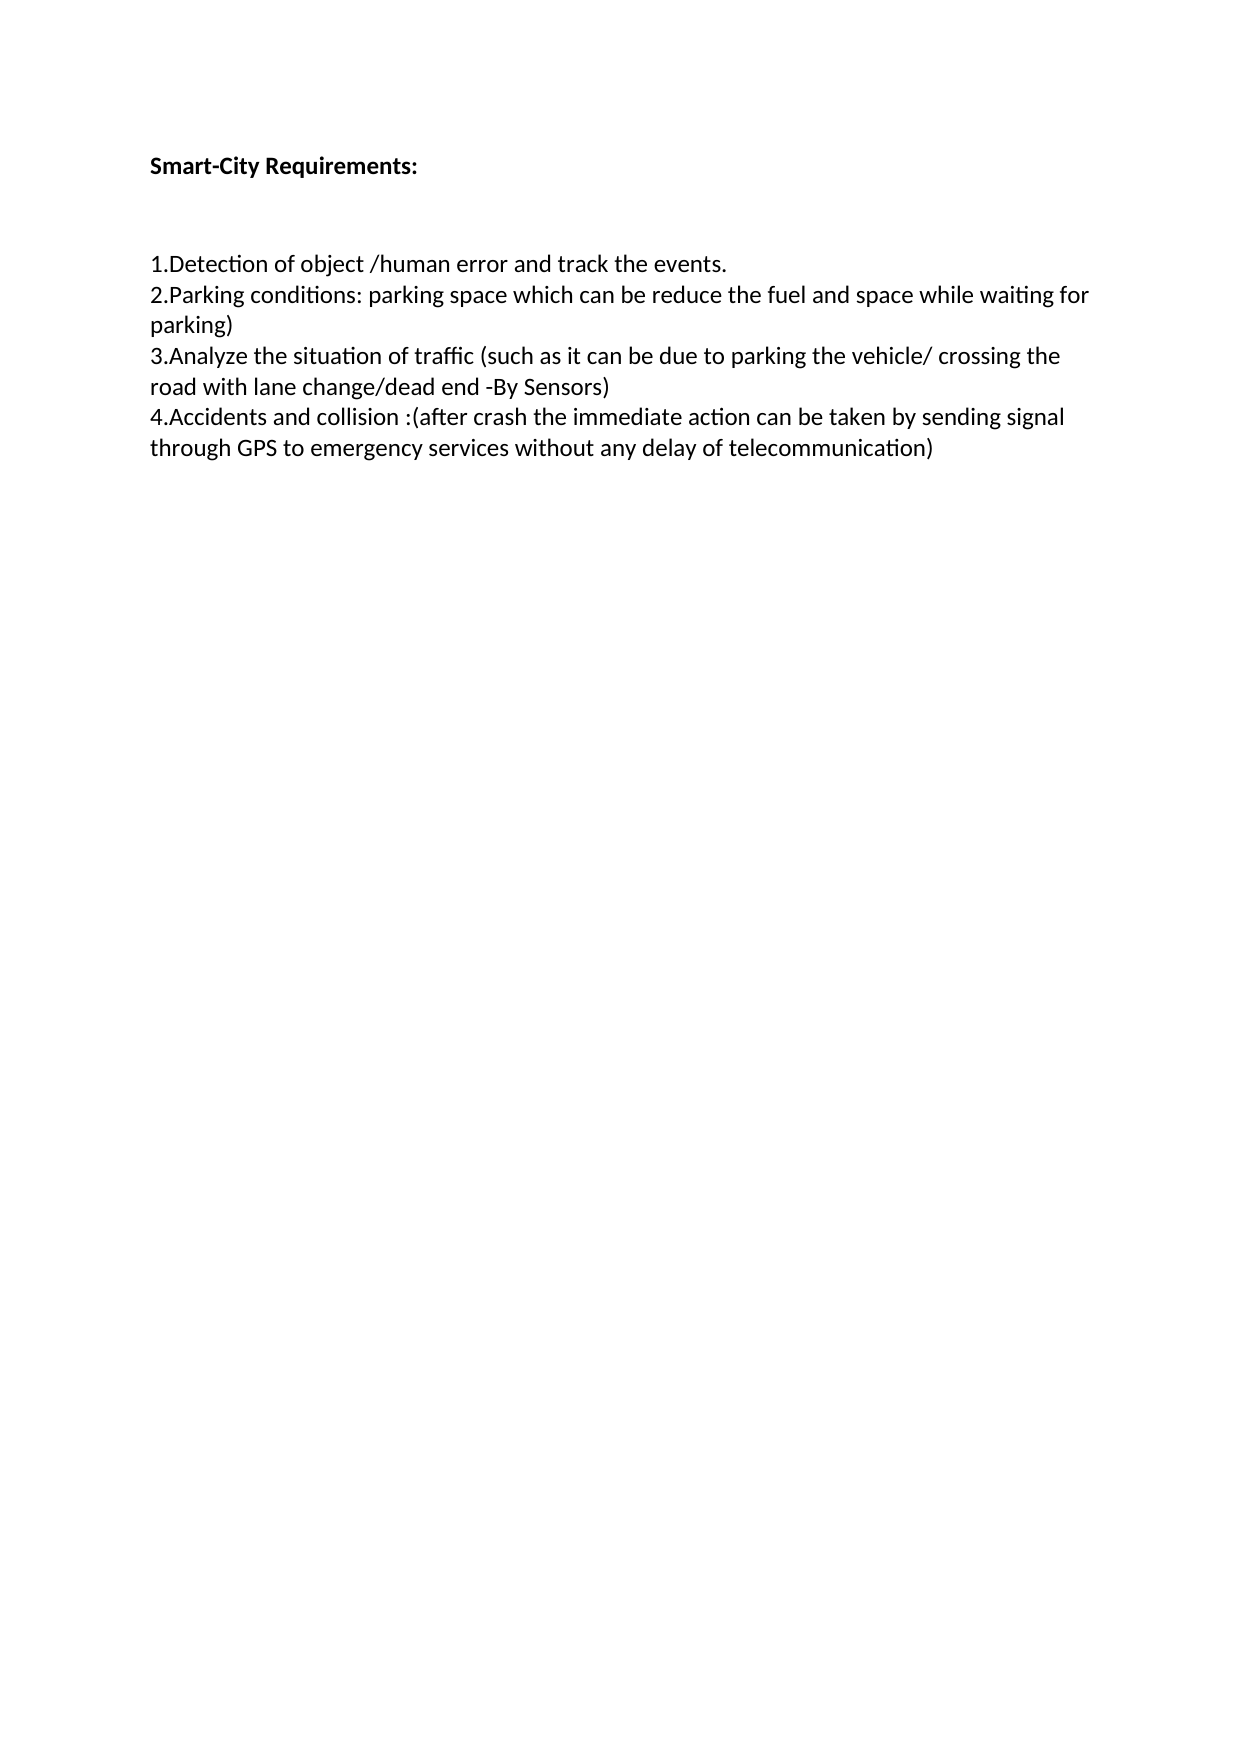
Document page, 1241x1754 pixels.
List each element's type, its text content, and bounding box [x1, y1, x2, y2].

text Smart-City Requirements: [150, 150, 1090, 181]
text 3.Analyze the situation of traffic (such as it can be due to parking the vehicle/ crossing the road with lane change/dead end -By Sensors) [150, 340, 1090, 401]
text 1.Detection of object /human error and track the events. [150, 248, 1090, 279]
text 4.Accidents and collision :(after crash the immediate action can be taken by sending signal through GPS to emergency services without any delay of telecommunication) [150, 401, 1090, 462]
text 2.Parking conditions: parking space which can be reduce the fuel and space while waiting for parking) [150, 279, 1090, 340]
